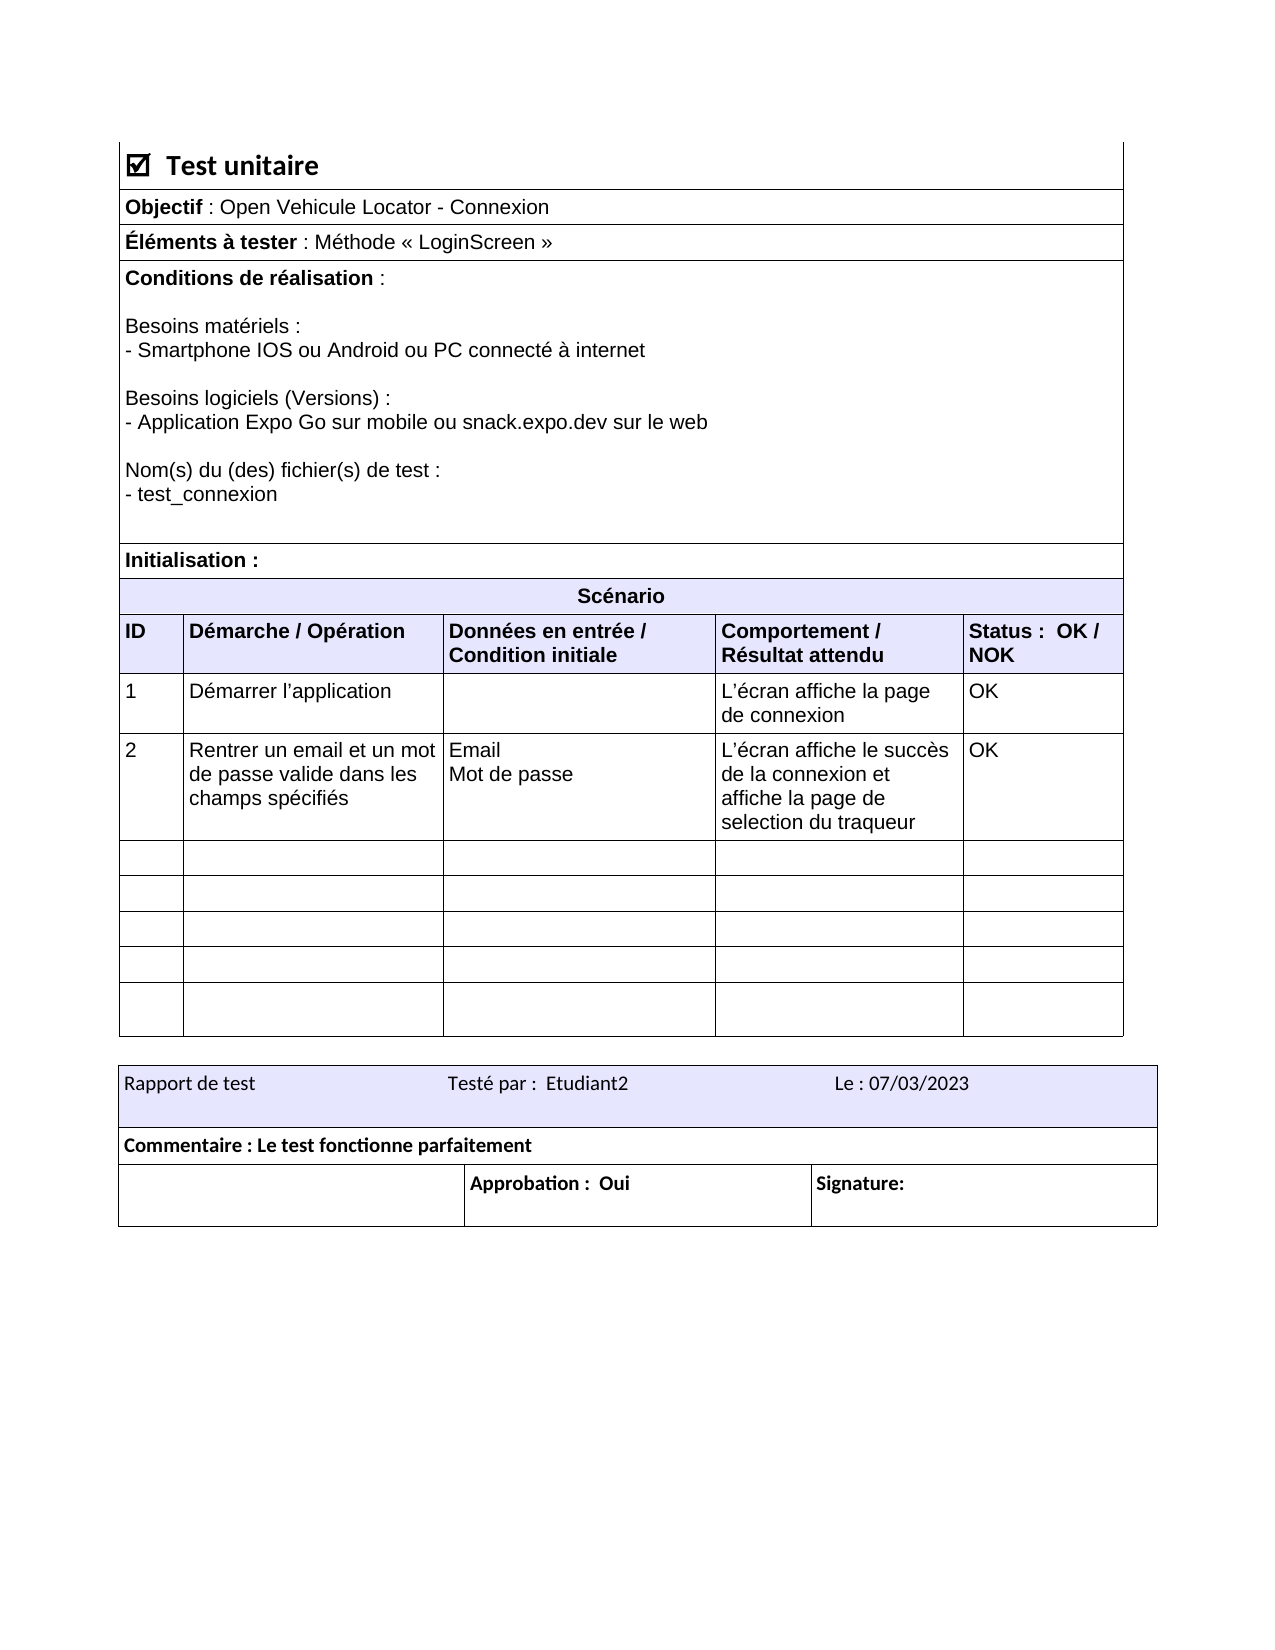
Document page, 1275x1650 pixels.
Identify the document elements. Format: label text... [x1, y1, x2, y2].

table_cell Démarche / Opération [184, 615, 443, 673]
table_cell [444, 876, 715, 911]
table_cell Email Mot de passe [444, 734, 715, 840]
table_cell [716, 912, 963, 946]
table_cell [444, 983, 715, 1036]
table_cell [184, 947, 443, 982]
table_cell ID [120, 615, 183, 673]
table_cell [184, 841, 443, 875]
table_cell L’écran affiche le succès de la connexion et affiche la page de selection du traqueur [716, 734, 963, 840]
table_cell [184, 912, 443, 946]
table_cell Scénario [120, 579, 1123, 613]
table_cell Objectif : Open Vehicule Locator - Connexion [120, 190, 1123, 224]
table_cell L’écran affiche la page de connexion [716, 674, 963, 732]
table_cell [964, 876, 1123, 911]
table_cell [716, 876, 963, 911]
table_header  Test unitaire [120, 142, 1123, 189]
table_cell Initialisation : [120, 544, 1123, 578]
table_cell Commentaire : Le test fonctionne parfaitement [119, 1128, 1157, 1164]
table_cell [716, 947, 963, 982]
table_cell Status : OK / NOK [964, 615, 1123, 673]
table_cell [964, 841, 1123, 875]
table_cell [444, 674, 715, 732]
table_cell Comportement / Résultat attendu [716, 615, 963, 673]
table_cell Signature: [812, 1165, 1157, 1226]
table_cell 1 [120, 674, 183, 732]
table_header Rapport de test Testé par : Etudiant2 Le : 07/03/2023 [119, 1066, 1157, 1127]
table_cell Conditions de réalisation : Besoins matériels : - Smartphone IOS ou Android ou PC connecté à internet Besoins logiciels (Versions) : - Application Expo Go sur mobile ou snack.expo.dev sur le web Nom(s) du (des) fichier(s) de test : - test_connexion [120, 261, 1123, 542]
table_cell [120, 841, 183, 875]
table_cell Rentrer un email et un mot de passe valide dans les champs spécifiés [184, 734, 443, 840]
table_cell [964, 947, 1123, 982]
table_cell [120, 876, 183, 911]
table_cell 2 [120, 734, 183, 840]
table_cell [444, 947, 715, 982]
table_cell [119, 1165, 464, 1226]
table_cell OK [964, 734, 1123, 840]
table_cell [184, 876, 443, 911]
table_cell [120, 983, 183, 1036]
table_cell [120, 912, 183, 946]
table_cell OK [964, 674, 1123, 732]
table_cell [964, 912, 1123, 946]
table_cell [716, 841, 963, 875]
table_cell [120, 947, 183, 982]
table_cell [444, 912, 715, 946]
table_cell [184, 983, 443, 1036]
table_cell [716, 983, 963, 1036]
table_cell [964, 983, 1123, 1036]
table_cell [444, 841, 715, 875]
table_cell Éléments à tester : Méthode « LoginScreen » [120, 225, 1123, 260]
table_cell Démarrer l’application [184, 674, 443, 732]
table_cell Données en entrée / Condition initiale [444, 615, 715, 673]
table_cell Approbation : Oui [465, 1165, 811, 1226]
